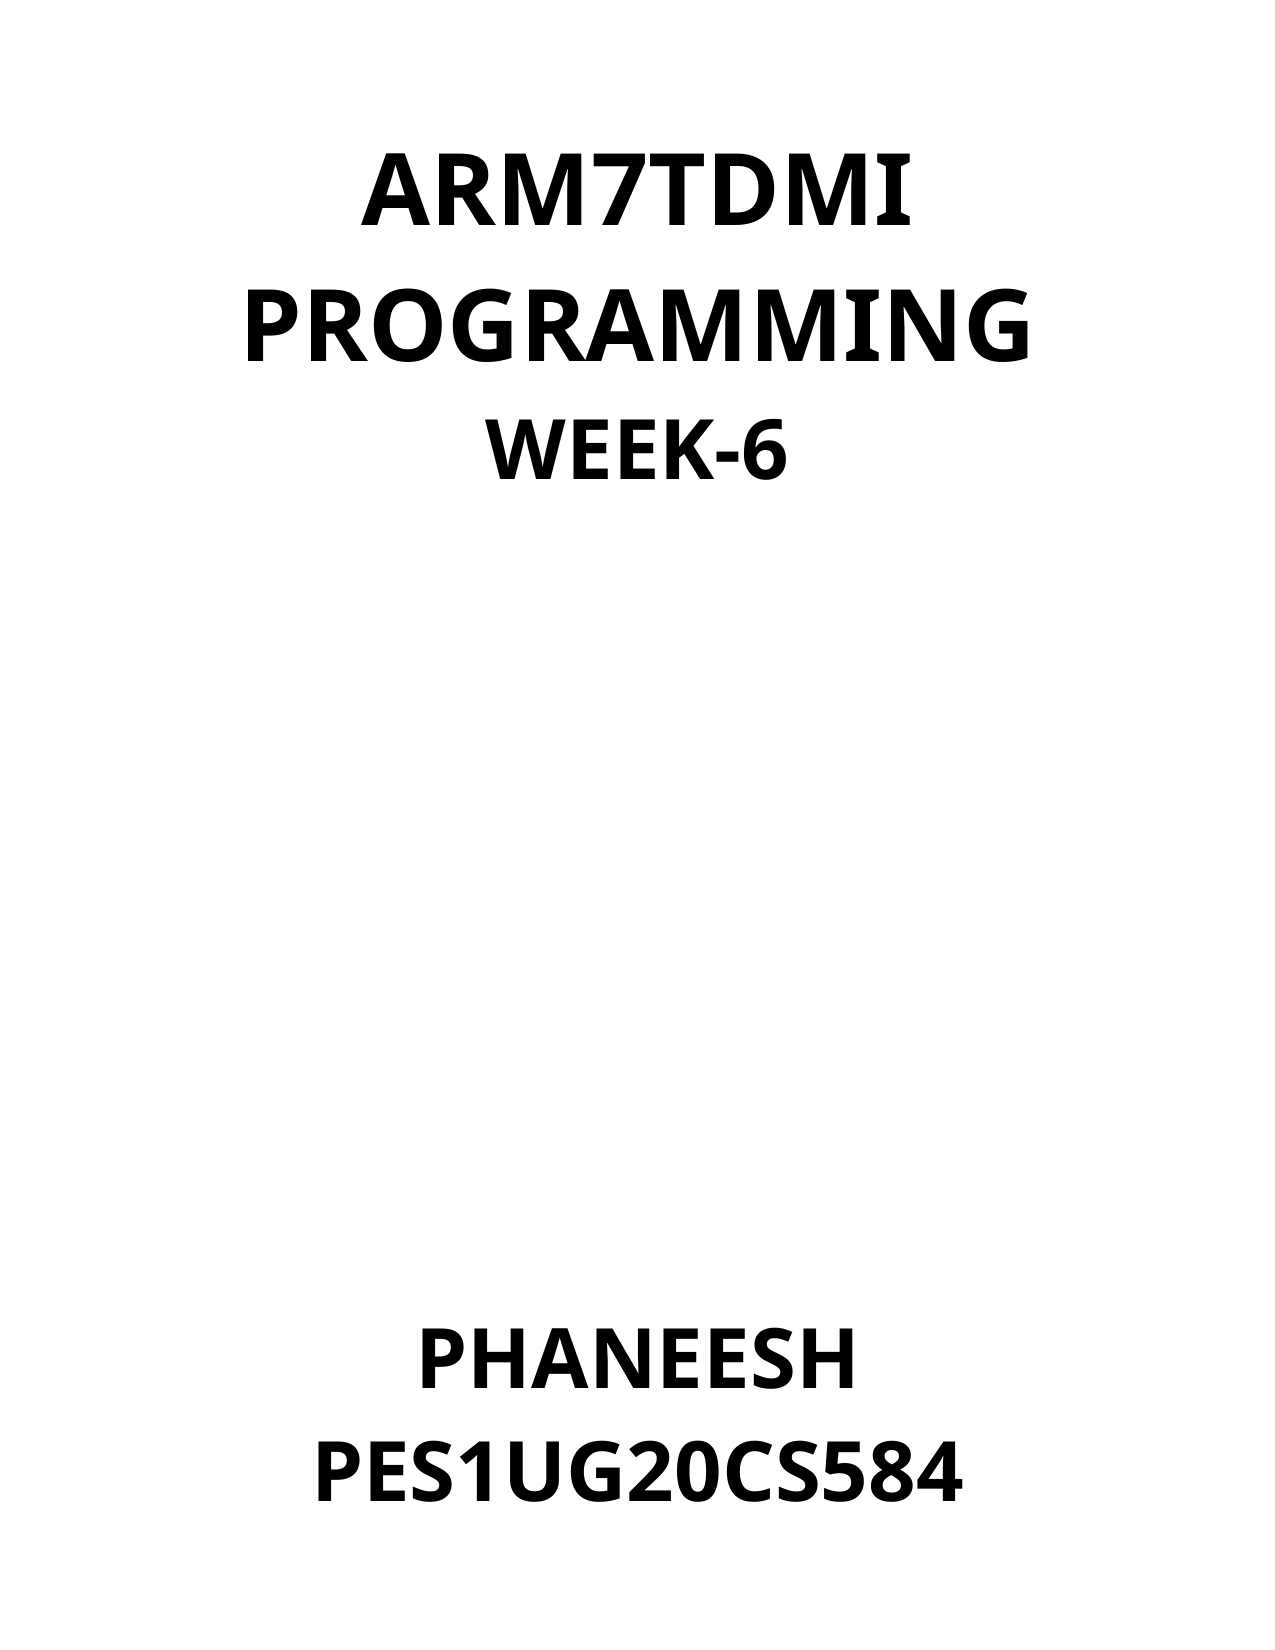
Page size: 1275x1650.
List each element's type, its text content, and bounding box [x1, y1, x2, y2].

text ARM7TDMI PROGRAMMING [118, 118, 1157, 391]
text PHANEESH [118, 1299, 1157, 1412]
text PES1UG20CS584 [118, 1412, 1157, 1526]
text WEEK-6 [118, 391, 1157, 504]
